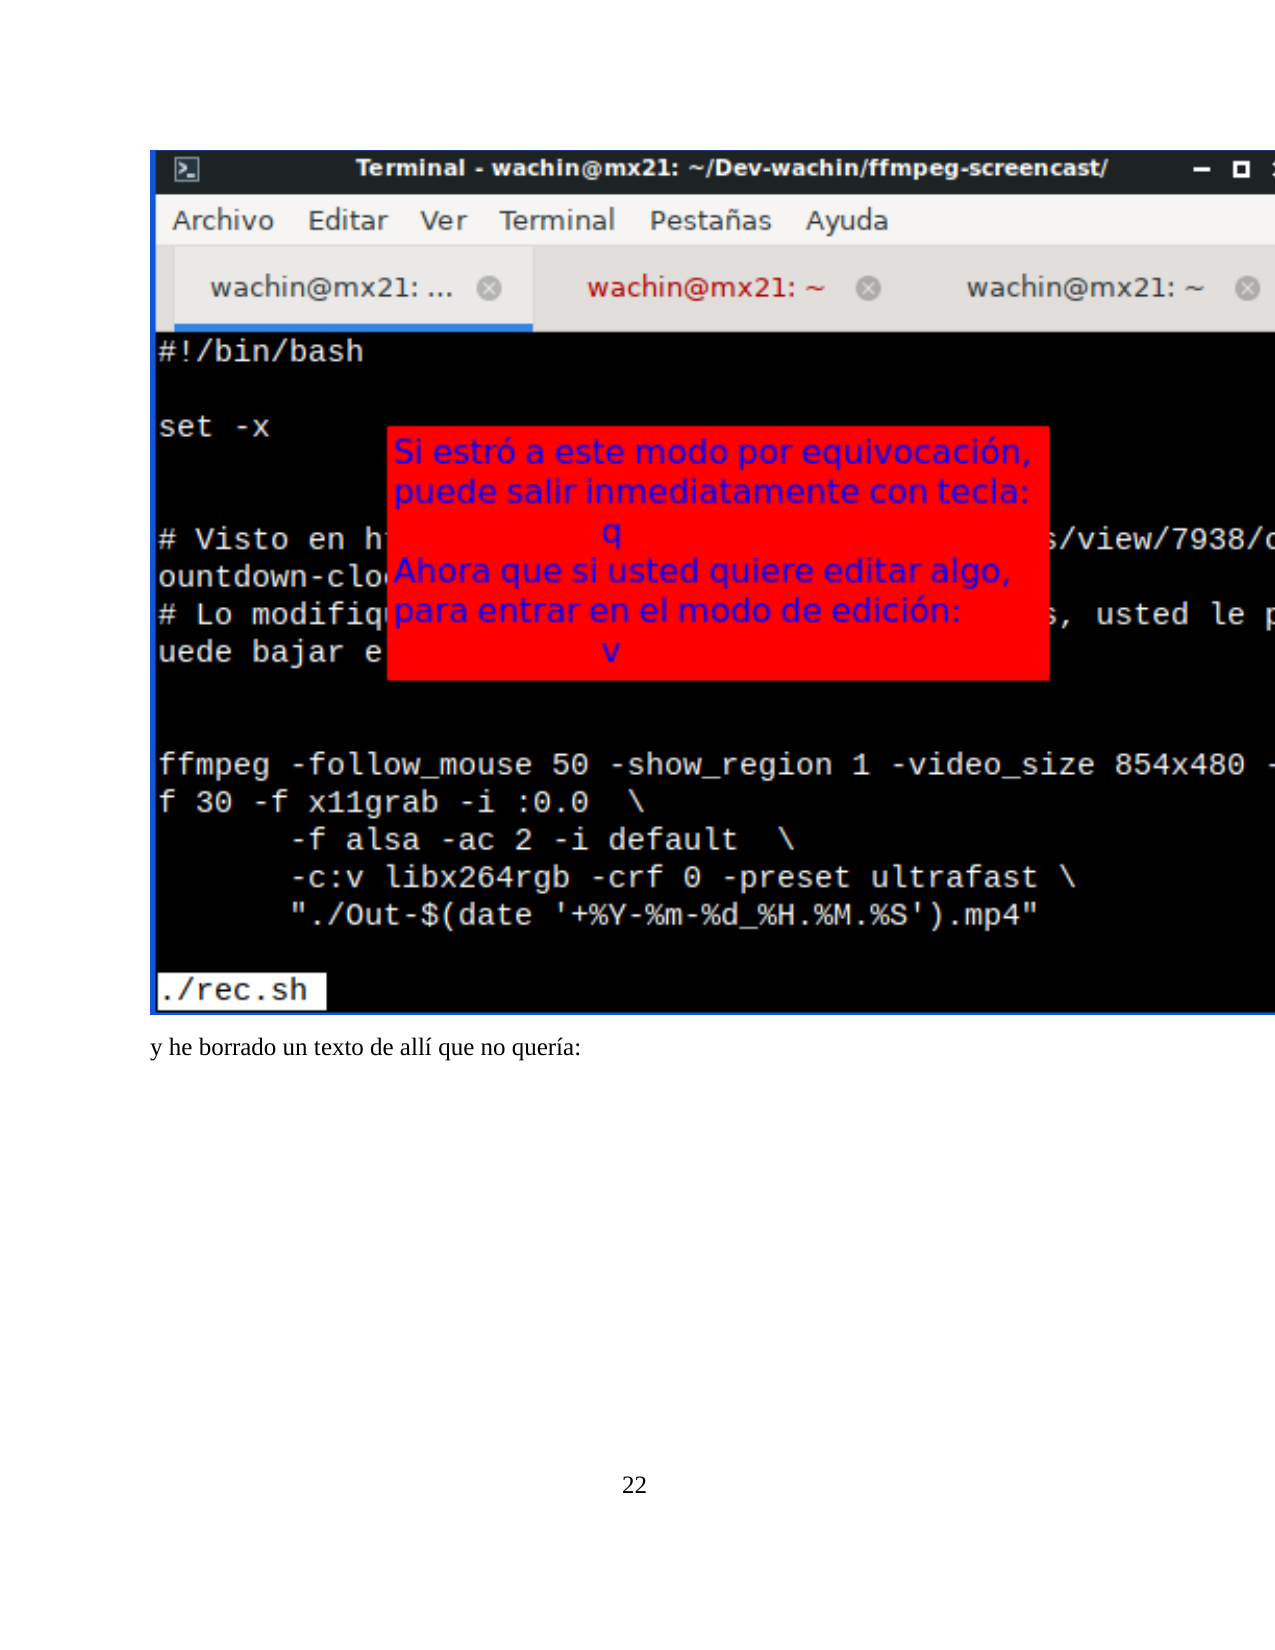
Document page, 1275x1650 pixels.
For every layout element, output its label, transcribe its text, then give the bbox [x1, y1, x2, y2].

picture [150, 150, 1275, 1015]
text y he borrado un texto de allí que no quería: [150, 1032, 1125, 1061]
